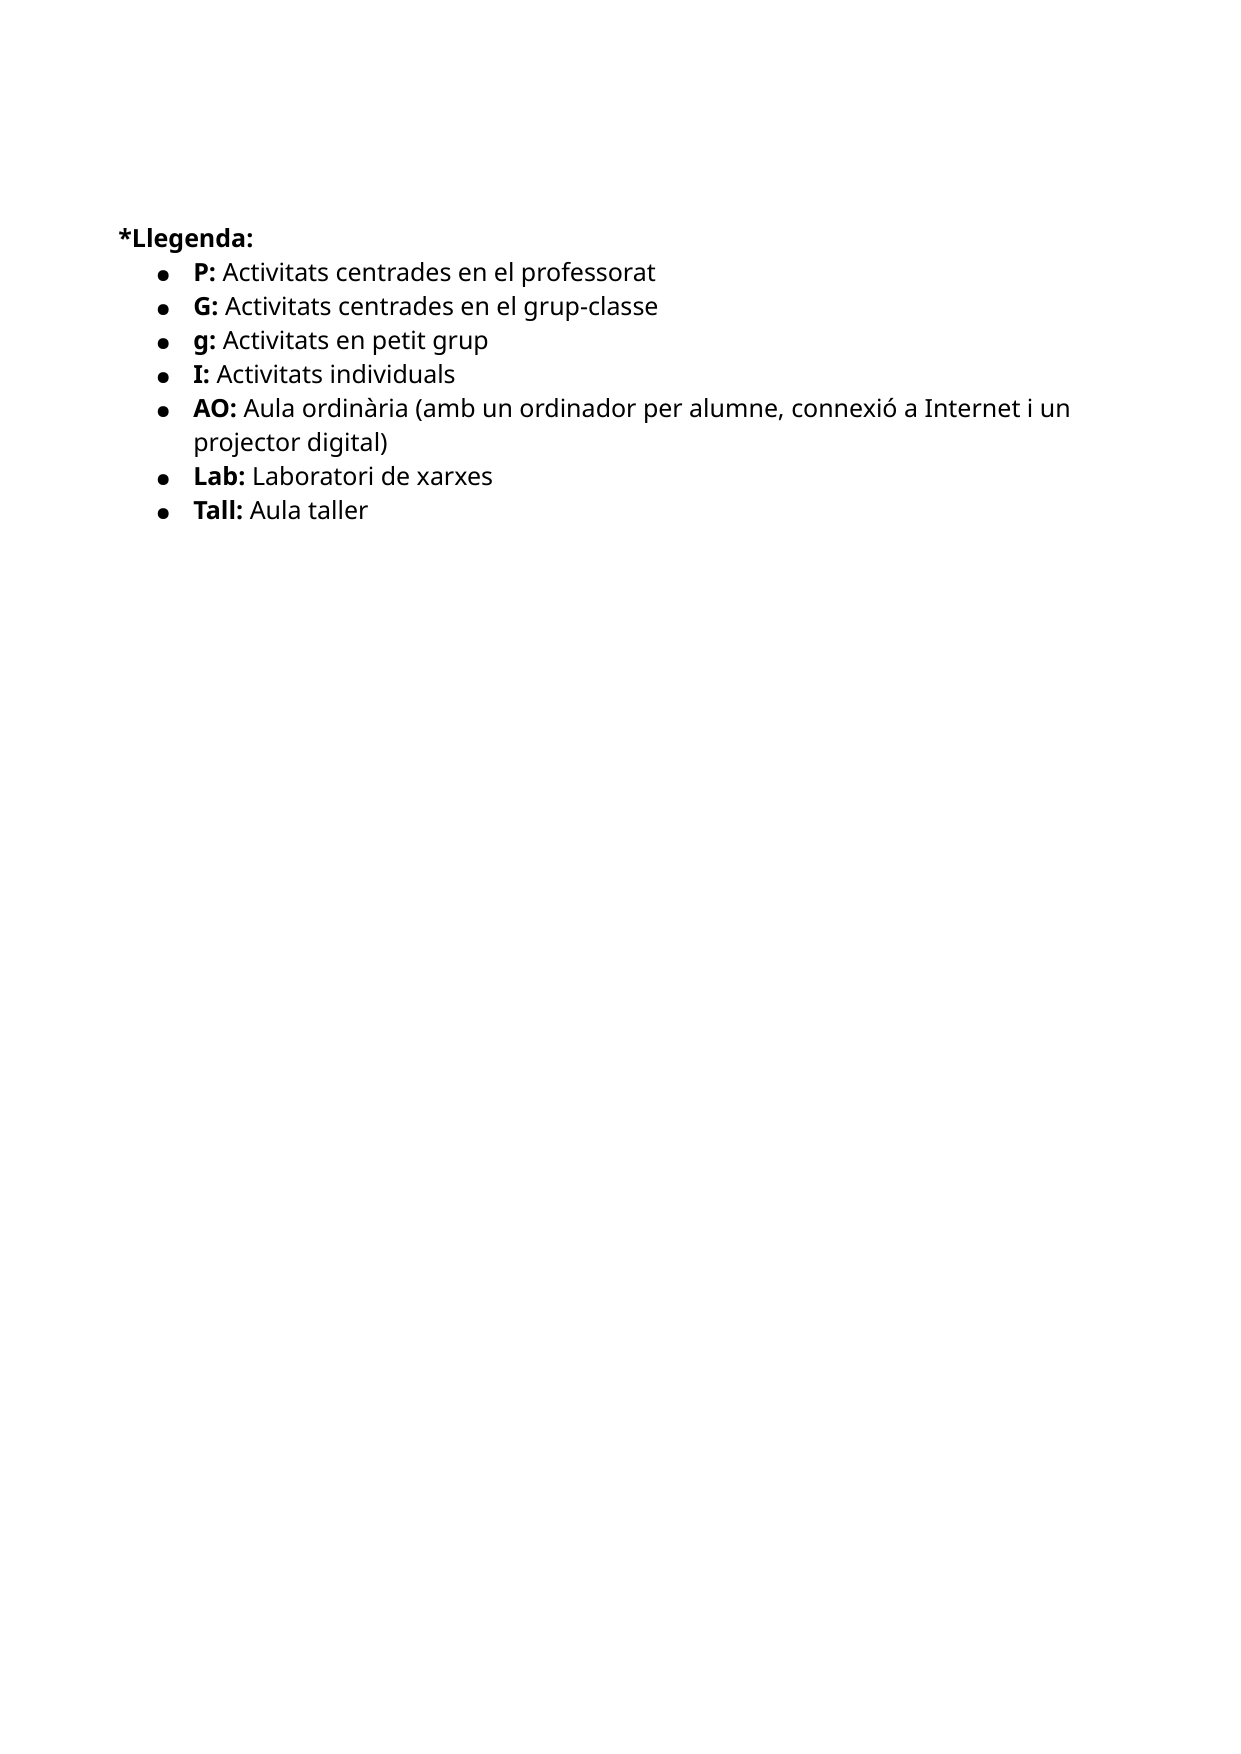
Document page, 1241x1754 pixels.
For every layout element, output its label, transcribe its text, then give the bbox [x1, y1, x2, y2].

list Lab: Laboratori de xarxes [156, 459, 1122, 493]
list P: Activitats centrades en el professorat [156, 254, 1122, 288]
text *Llegenda: [118, 220, 1122, 254]
list G: Activitats centrades en el grup-classe [156, 288, 1122, 322]
list I: Activitats individuals [156, 357, 1122, 391]
list Tall: Aula taller [156, 493, 1122, 527]
list AO: Aula ordinària (amb un ordinador per alumne, connexió a Internet i un projector digital) [156, 391, 1122, 459]
list g: Activitats en petit grup [156, 322, 1122, 357]
